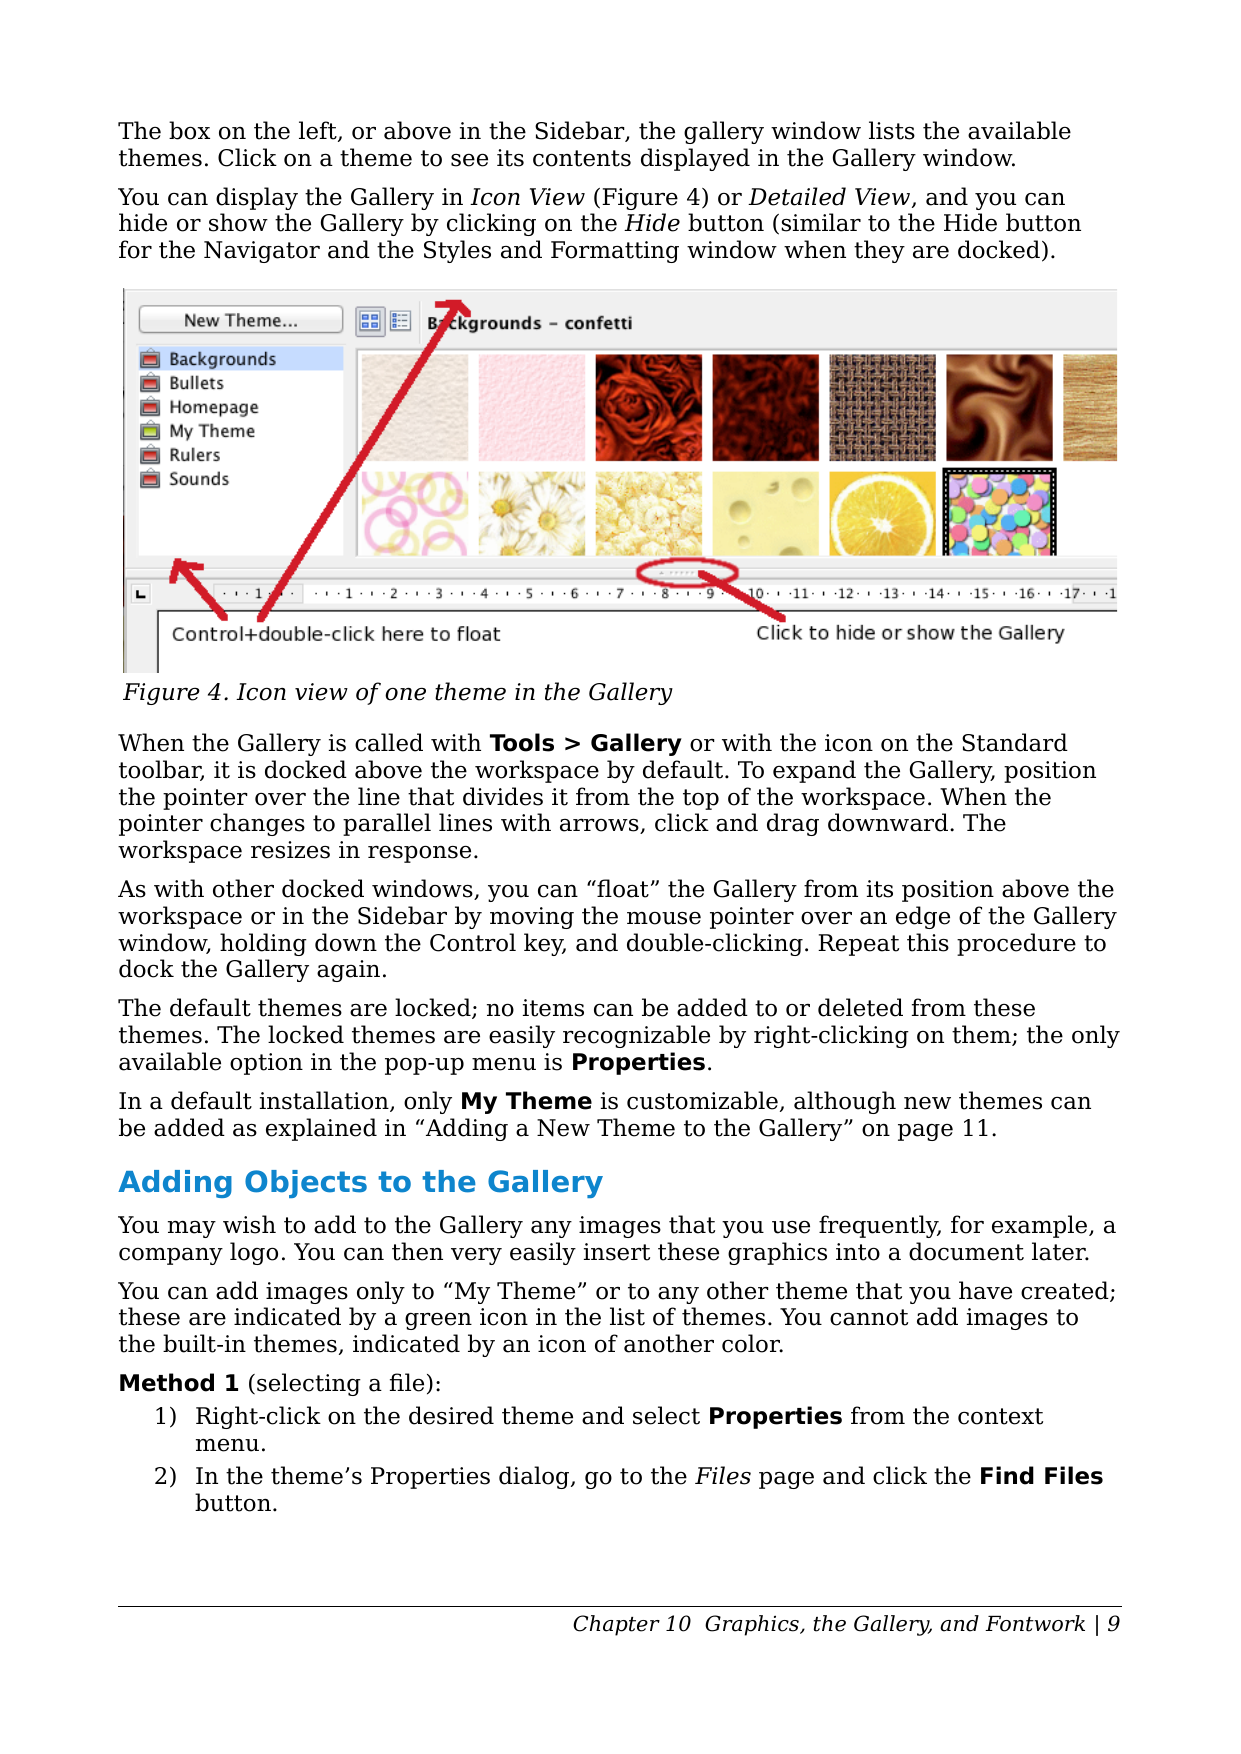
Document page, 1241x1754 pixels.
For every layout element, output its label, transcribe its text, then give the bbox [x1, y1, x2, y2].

picture [123, 288, 1118, 673]
subtitle Adding Objects to the Gallery [118, 1166, 1122, 1200]
text When the Gallery is called with Tools > Gallery or with the icon on the Standard toolbar, it is docked above the workspace by default. To expand the Gallery, position the pointer over the line that divides it from the top of the workspace. When the pointer changes to parallel lines with arrows, click and drag downward. The workspace resizes in response. [118, 731, 1122, 864]
text You can display the Gallery in Icon View (Figure 4) or Detailed View, and you can hide or show the Gallery by clicking on the Hide button (similar to the Hide button for the Navigator and the Styles and Formatting window when they are docked). [118, 184, 1122, 264]
text You may wish to add to the Gallery any images that you use frequently, for example, a company logo. You can then very easily insert these graphics into a document later. [118, 1212, 1122, 1265]
text The box on the left, or above in the Sidebar, the gallery window lists the available themes. Click on a theme to see its contents displayed in the Gallery window. [118, 118, 1122, 171]
text The default themes are locked; no items can be added to or deleted from these themes. The locked themes are easily recognizable by right-clicking on them; the only available option in the pop-up menu is Properties. [118, 996, 1122, 1076]
text Figure 4. Icon view of one theme in the Gallery [123, 679, 1117, 705]
text In a default installation, only My Theme is customizable, although new themes can be added as explained in “Adding a New Theme to the Gallery” on page 11. [118, 1088, 1122, 1141]
text As with other docked windows, you can “float” the Gallery from its position above the workspace or in the Sidebar by moving the mouse pointer over an edge of the Gallery window, holding down the Control key, and double-clicking. Repeat this procedure to dock the Gallery again. [118, 876, 1122, 983]
list Right-click on the desired theme and select Properties from the context menu. [177, 1403, 1122, 1457]
list In the theme’s Properties dialog, go to the Files page and click the Find Files button. [177, 1463, 1122, 1516]
text You can add images only to “My Theme” or to any other theme that you have created; these are indicated by a green icon in the list of themes. You cannot add images to the built-in themes, indicated by an icon of another color. [118, 1278, 1122, 1358]
list Method 1 (selecting a file): [118, 1370, 1122, 1397]
